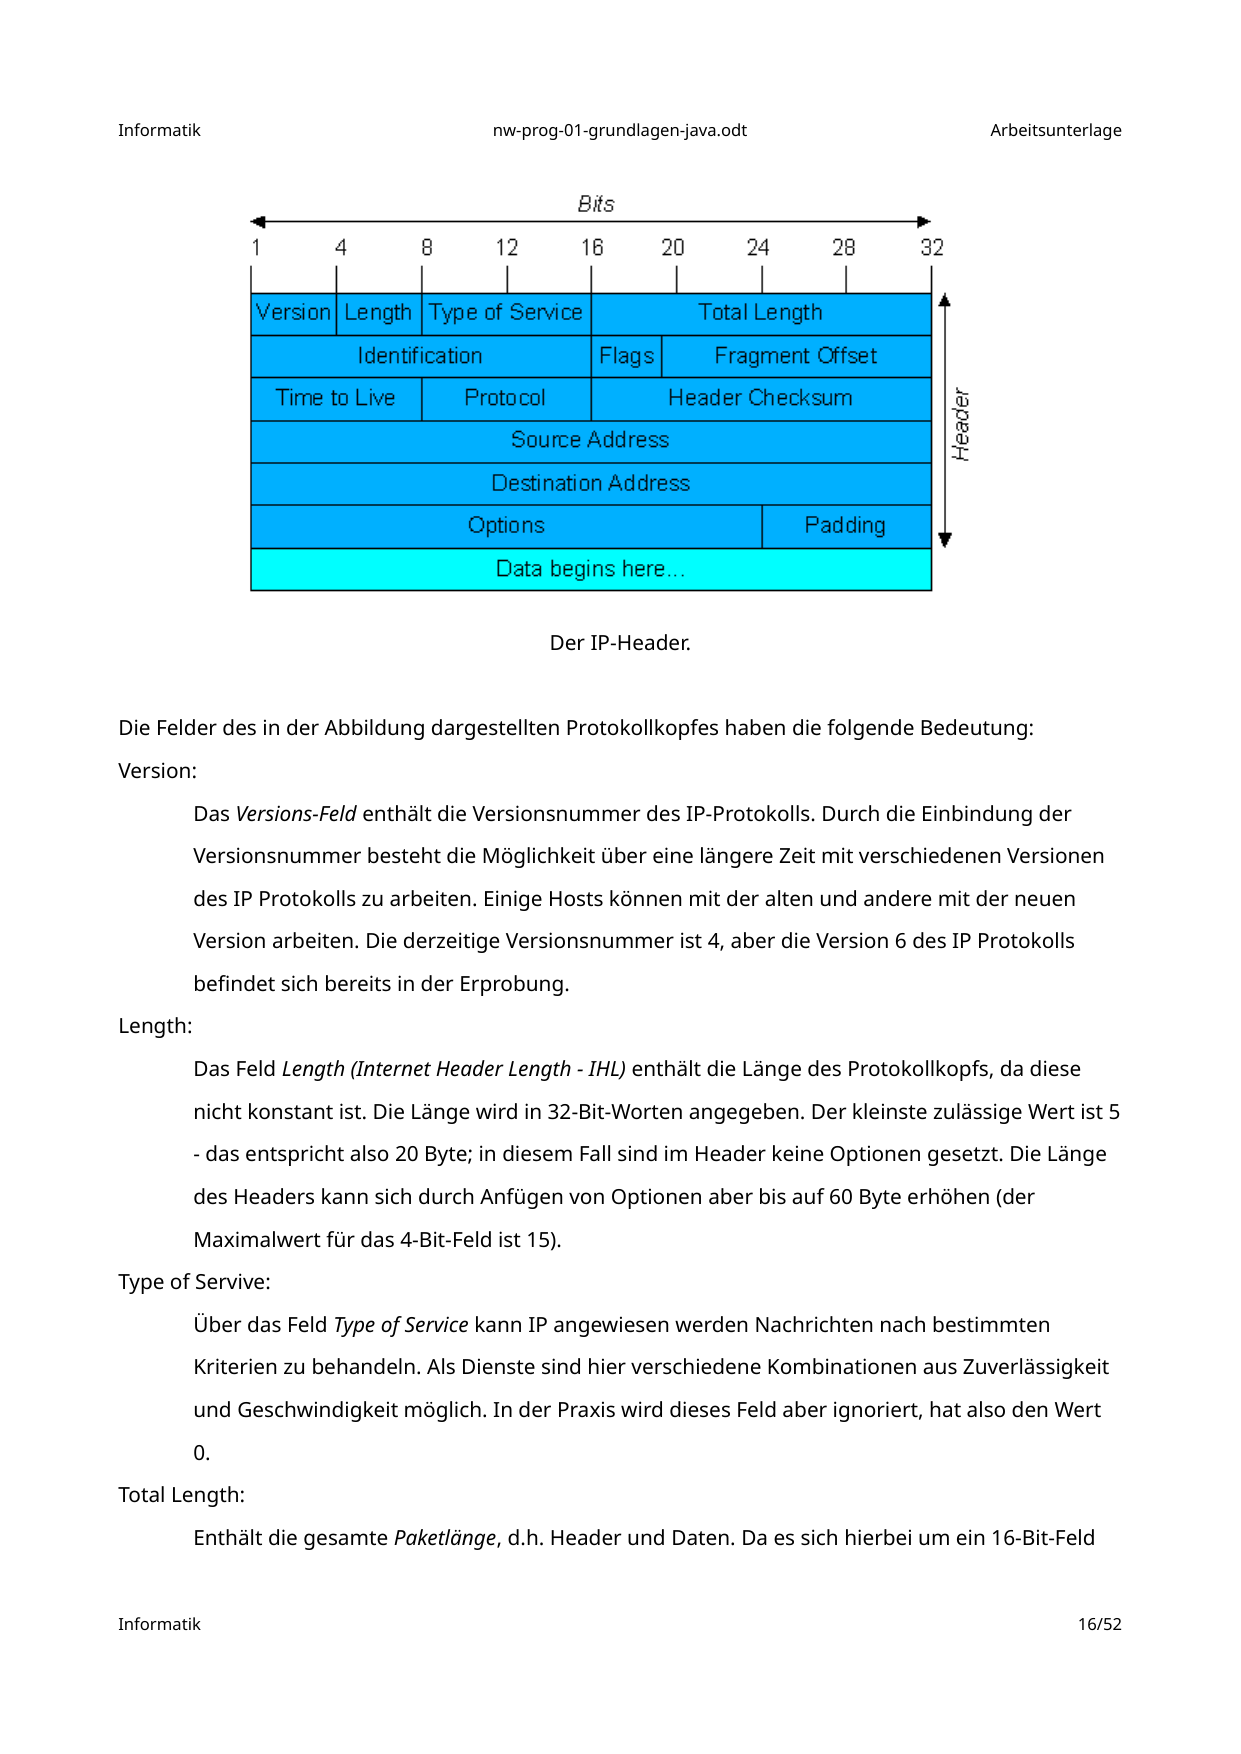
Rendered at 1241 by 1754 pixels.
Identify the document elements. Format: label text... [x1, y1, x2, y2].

text Total Length: [118, 1480, 1122, 1509]
text Die Felder des in der Abbildung dargestellten Protokollkopfes haben die folgende Bedeutung: [118, 713, 1122, 742]
text Length: [118, 1012, 1122, 1040]
text Das Feld Length (Internet Header Length - IHL) enthält die Länge des Protokollkopfs, da diese nicht konstant ist. Die Länge wird in 32-Bit-Worten angegeben. Der kleinste zulässige Wert ist 5 - das entspricht also 20 Byte; in diesem Fall sind im Header keine Optionen gesetzt. Die Länge des Headers kann sich durch Anfügen von Optionen aber bis auf 60 Byte erhöhen (der Maximalwert für das 4-Bit-Feld ist 15). [193, 1054, 1122, 1253]
text Das Versions-Feld enthält die Versionsnummer des IP-Protokolls. Durch die Einbindung der Versionsnummer besteht die Möglichkeit über eine längere Zeit mit verschiedenen Versionen des IP Protokolls zu arbeiten. Einige Hosts können mit der alten und andere mit der neuen Version arbeiten. Die derzeitige Versionsnummer ist 4, aber die Version 6 des IP Protokolls befindet sich bereits in der Erprobung. [193, 799, 1122, 997]
text Der IP-Header. [118, 170, 1122, 657]
text Type of Servive: [118, 1267, 1122, 1296]
text Enthält die gesamte Paketlänge, d.h. Header und Daten. Da es sich hierbei um ein 16-Bit-Feld [193, 1523, 1122, 1551]
text Über das Feld Type of Service kann IP angewiesen werden Nachrichten nach bestimmten Kriterien zu behandeln. Als Dienste sind hier verschiedene Kombinationen aus Zuverlässigkeit und Geschwindigkeit möglich. In der Praxis wird dieses Feld aber ignoriert, hat also den Wert 0. [193, 1310, 1122, 1466]
text Version: [118, 756, 1122, 784]
picture [237, 179, 1003, 605]
